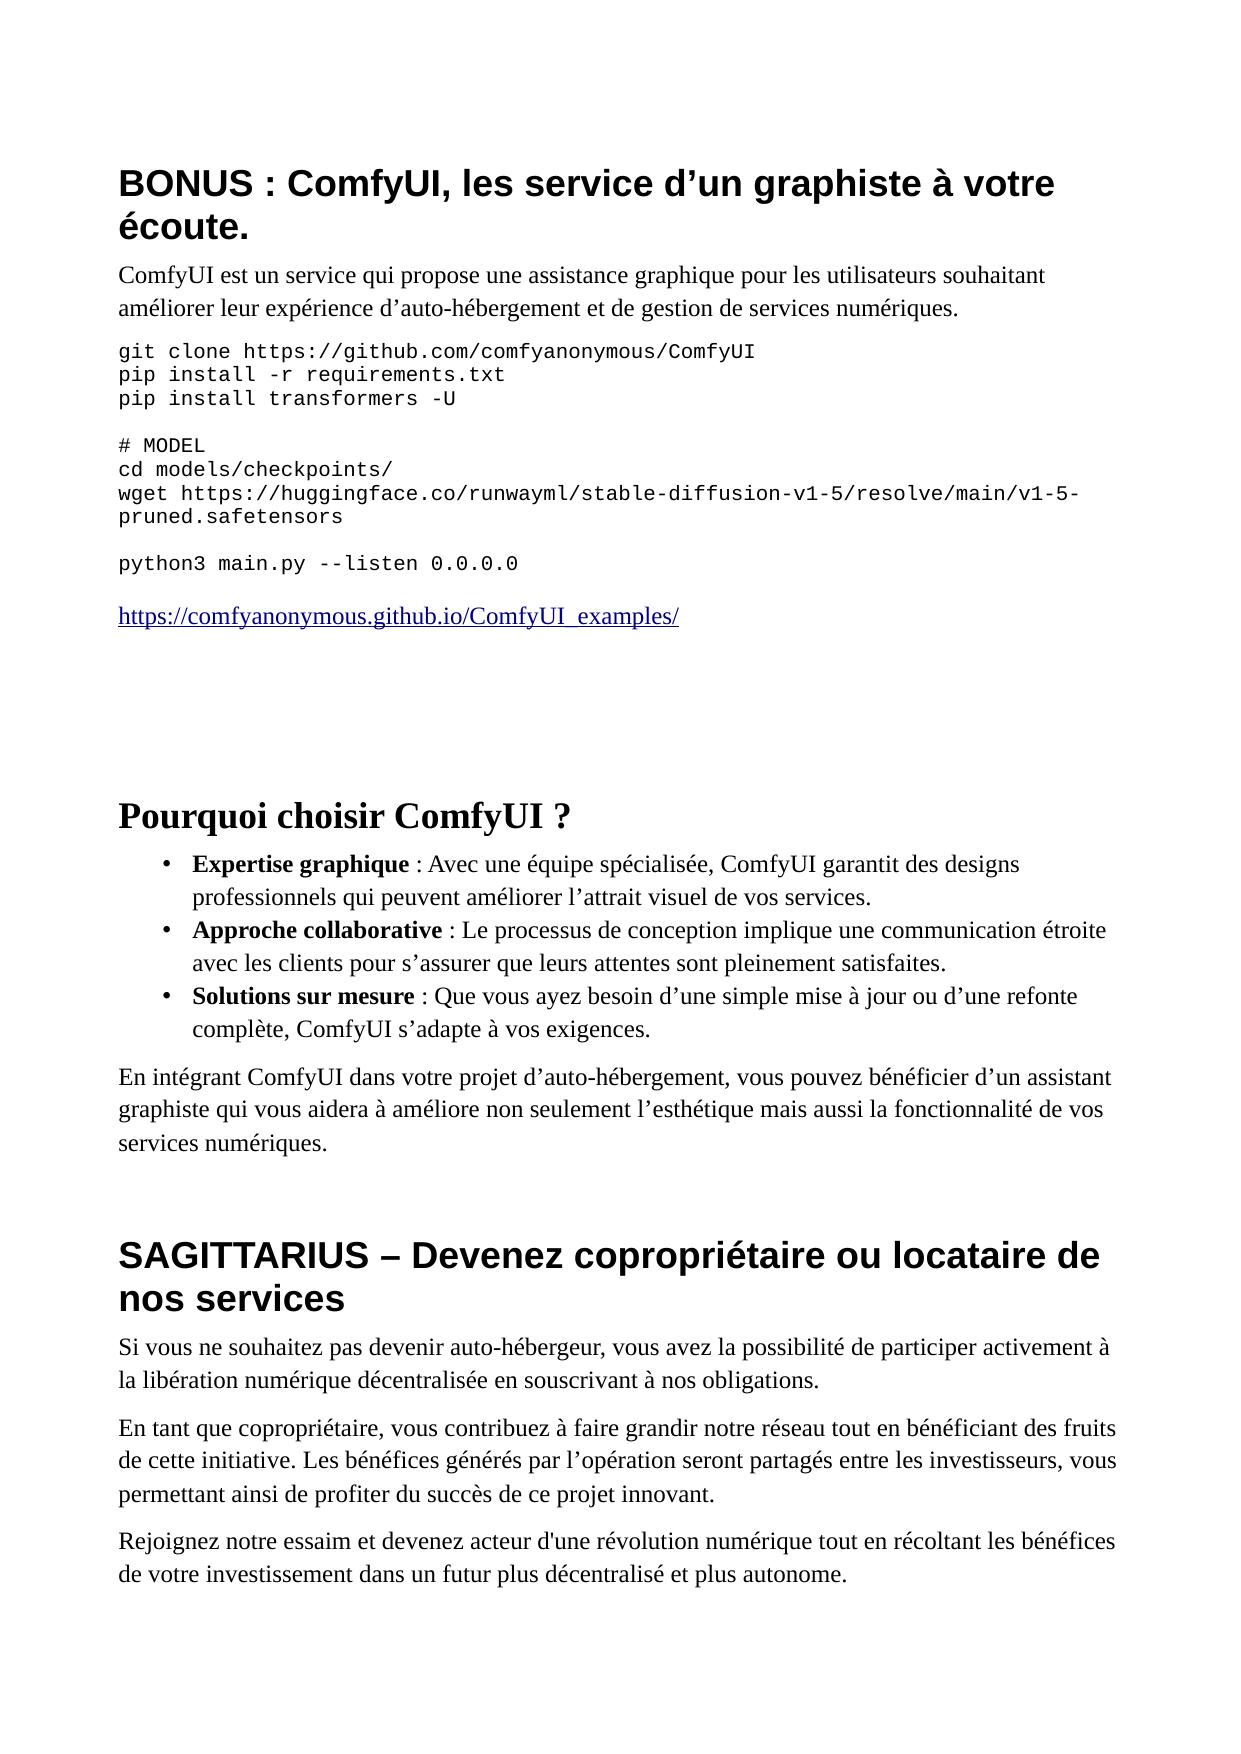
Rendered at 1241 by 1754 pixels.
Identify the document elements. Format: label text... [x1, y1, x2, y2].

subtitle Pourquoi choisir ComfyUI ? [118, 793, 1122, 836]
text git clone https://github.com/comfyanonymous/ComfyUI [118, 341, 1122, 364]
subtitle SAGITTARIUS – Devenez copropriétaire ou locataire de nos services [118, 1233, 1122, 1319]
text cd models/checkpoints/ [118, 459, 1122, 482]
subtitle BONUS : ComfyUI, les service d’un graphiste à votre écoute. [118, 118, 1122, 247]
text https://comfyanonymous.github.io/ComfyUI_examples/ [118, 601, 1122, 629]
list Expertise graphique : Avec une équipe spécialisée, ComfyUI garantit des designs professionnels qui peuvent améliorer l’attrait visuel de vos services. [162, 849, 1122, 911]
text ComfyUI est un service qui propose une assistance graphique pour les utilisateurs souhaitant améliorer leur expérience d’auto-hébergement et de gestion de services numériques. [118, 260, 1122, 322]
text # MODEL [118, 435, 1122, 459]
text En intégrant ComfyUI dans votre projet d’auto-hébergement, vous pouvez bénéficier d’un assistant graphiste qui vous aidera à améliore non seulement l’esthétique mais aussi la fonctionnalité de vos services numériques. [118, 1062, 1122, 1189]
text En tant que copropriétaire, vous contribuez à faire grandir notre réseau tout en bénéficiant des fruits de cette initiative. Les bénéfices générés par l’opération seront partagés entre les investisseurs, vous permettant ainsi de profiter du succès de ce projet innovant. [118, 1413, 1122, 1507]
list Approche collaborative : Le processus de conception implique une communication étroite avec les clients pour s’assurer que leurs attentes sont pleinement satisfaites. [162, 915, 1122, 977]
text pip install transformers -U [118, 388, 1122, 412]
text pip install -r requirements.txt [118, 364, 1122, 388]
list Solutions sur mesure : Que vous ayez besoin d’une simple mise à jour ou d’une refonte complète, ComfyUI s’adapte à vos exigences. [162, 981, 1122, 1043]
text wget https://huggingface.co/runwayml/stable-diffusion-v1-5/resolve/main/v1-5-pruned.safetensors [118, 482, 1122, 530]
text Si vous ne souhaitez pas devenir auto-hébergeur, vous avez la possibilité de participer activement à la libération numérique décentralisée en souscrivant à nos obligations. [118, 1332, 1122, 1394]
text Rejoignez notre essaim et devenez acteur d'une révolution numérique tout en récoltant les bénéfices de votre investissement dans un futur plus décentralisé et plus autonome. [118, 1526, 1122, 1588]
text python3 main.py --listen 0.0.0.0 [118, 553, 1122, 577]
